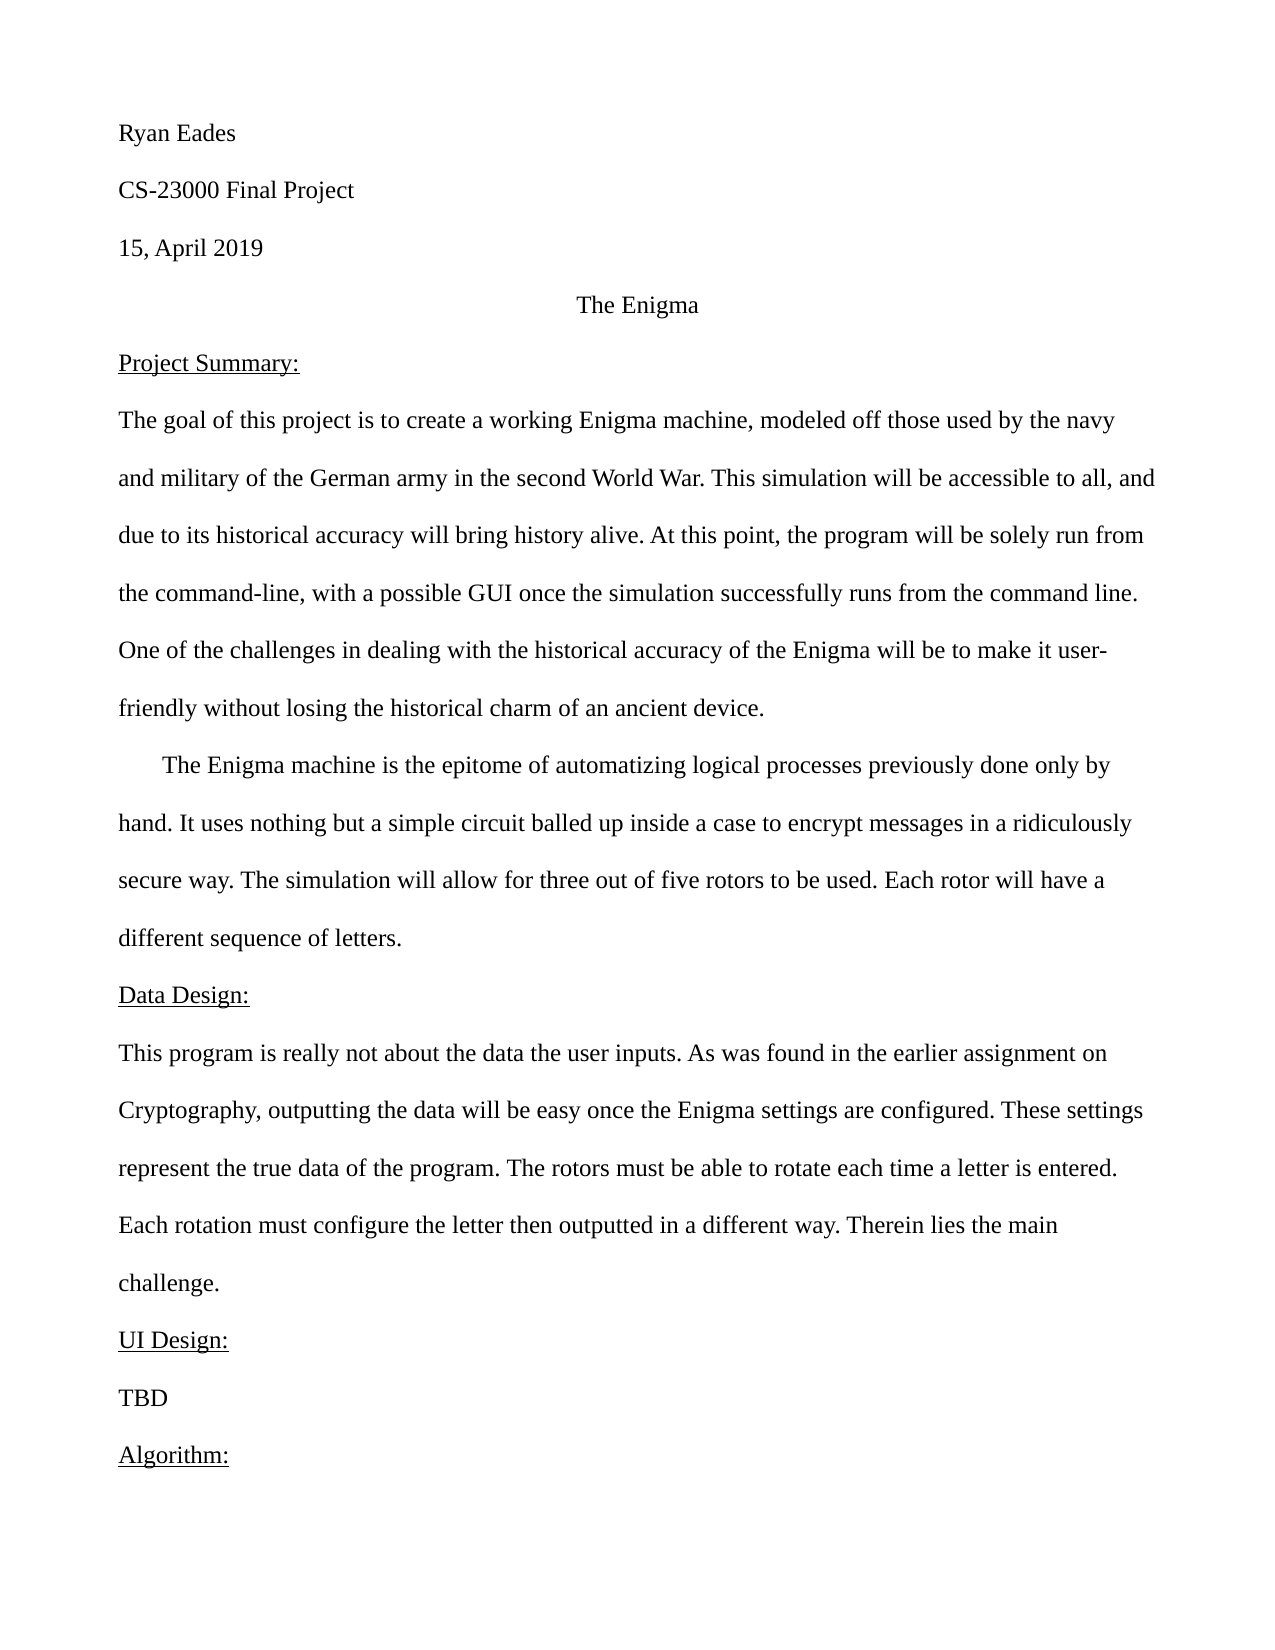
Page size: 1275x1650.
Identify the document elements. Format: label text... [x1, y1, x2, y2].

text TBD [118, 1383, 1157, 1412]
text Ryan Eades [118, 118, 1157, 147]
text 15, April 2019 [118, 233, 1157, 262]
text The Enigma machine is the epitome of automatizing logical processes previously done only by hand. It uses nothing but a simple circuit balled up inside a case to encrypt messages in a ridiculously secure way. The simulation will allow for three out of five rotors to be used. Each rotor will have a different sequence of letters. [118, 751, 1157, 952]
text The goal of this project is to create a working Enigma machine, modeled off those used by the navy and military of the German army in the second World War. This simulation will be accessible to all, and due to its historical accuracy will bring history alive. At this point, the program will be solely run from the command-line, with a possible GUI once the simulation successfully runs from the command line. One of the challenges in dealing with the historical accuracy of the Enigma will be to make it user-friendly without losing the historical charm of an ancient device. [118, 406, 1157, 722]
text The Enigma [118, 291, 1157, 319]
text UI Design: [118, 1326, 1157, 1354]
text Data Design: [118, 981, 1157, 1009]
text Project Summary: [118, 348, 1157, 377]
text Algorithm: [118, 1441, 1157, 1469]
text CS-23000 Final Project [118, 176, 1157, 204]
text This program is really not about the data the user inputs. As was found in the earlier assignment on Cryptography, outputting the data will be easy once the Enigma settings are configured. These settings represent the true data of the program. The rotors must be able to rotate each time a letter is entered. Each rotation must configure the letter then outputted in a different way. Therein lies the main challenge. [118, 1038, 1157, 1297]
